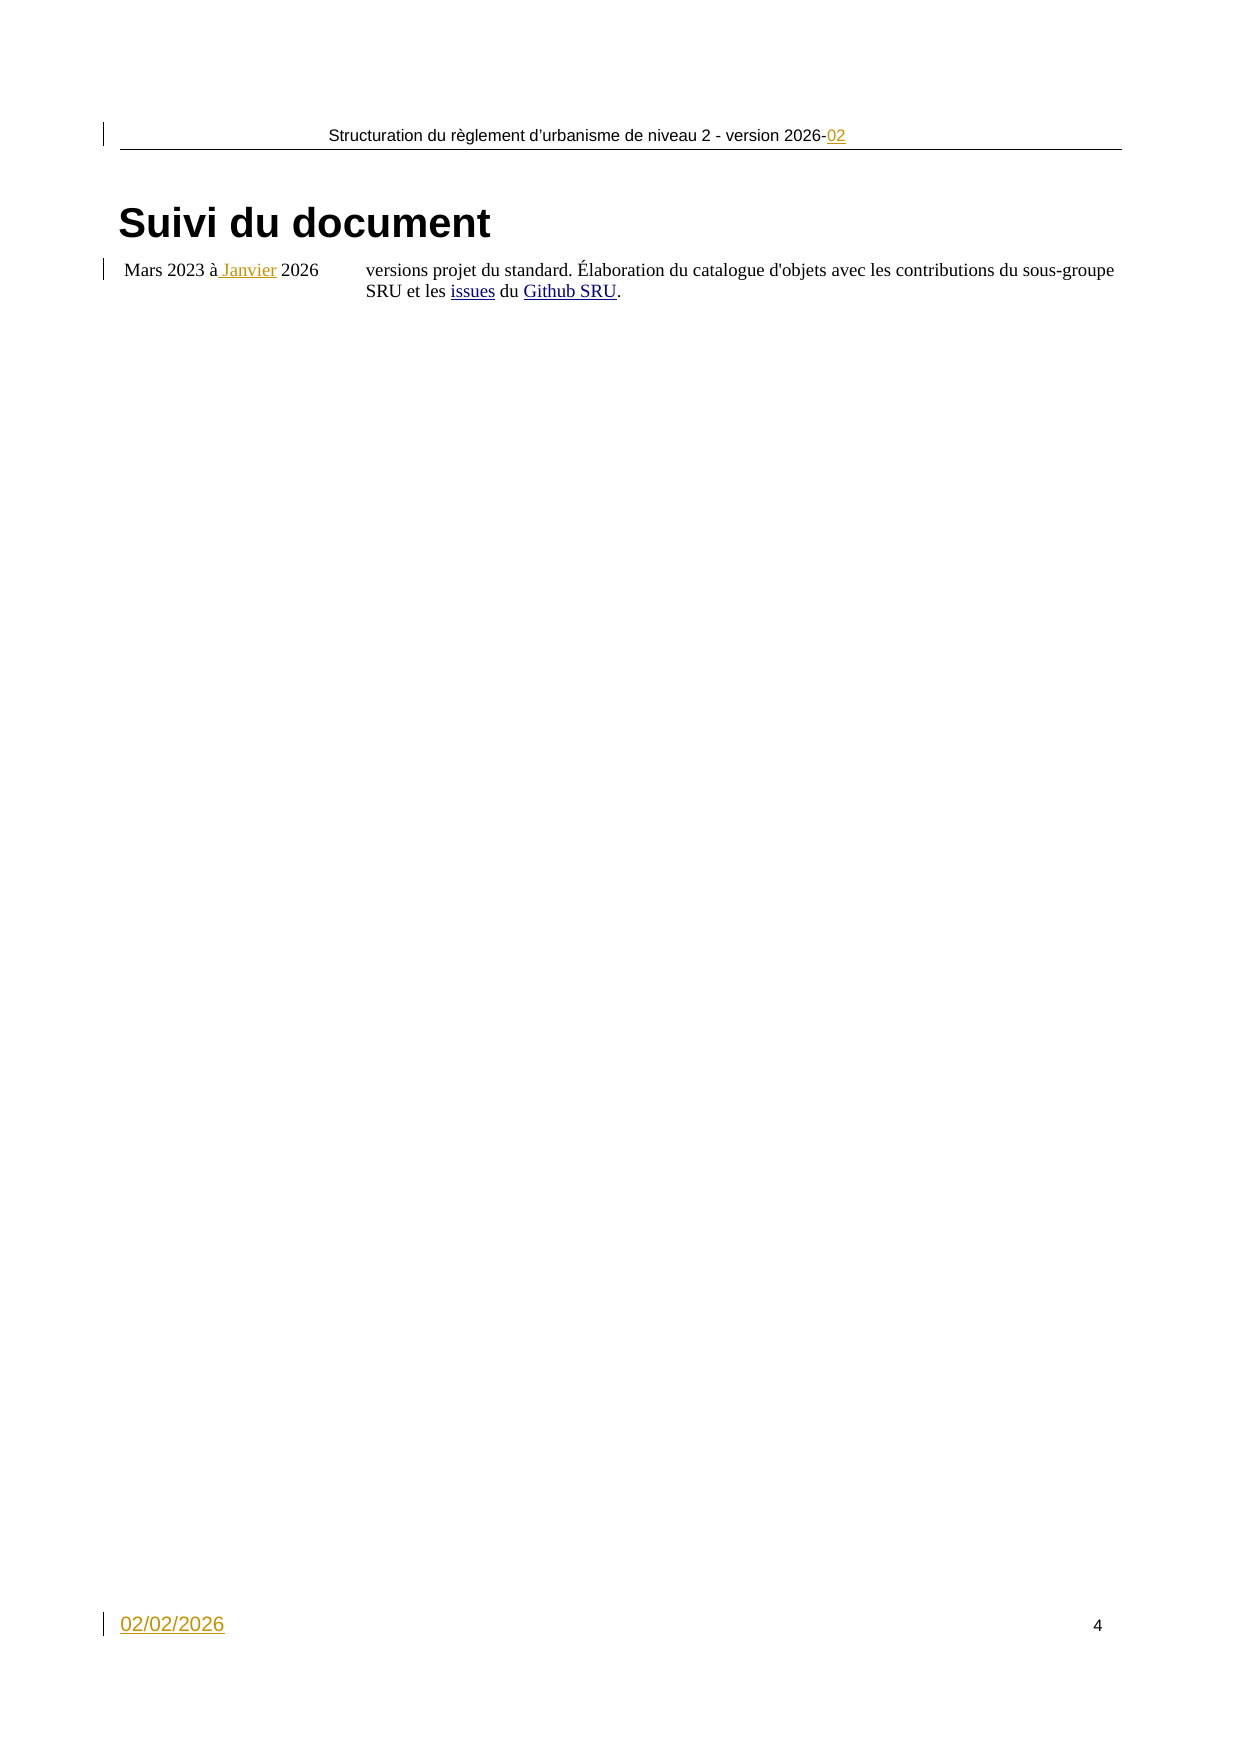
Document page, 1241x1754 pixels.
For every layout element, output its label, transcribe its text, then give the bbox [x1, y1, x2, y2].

table_header versions projet du standard. Élaboration du catalogue d'objets avec les contributions du sous-groupe SRU et les issues du Github SRU. [354, 253, 1122, 307]
table_cell [118, 307, 354, 343]
table_cell [354, 307, 1122, 343]
table_header Mars 2023 à Janvier 2026 [118, 253, 354, 307]
text Suivi du document [118, 199, 1116, 247]
